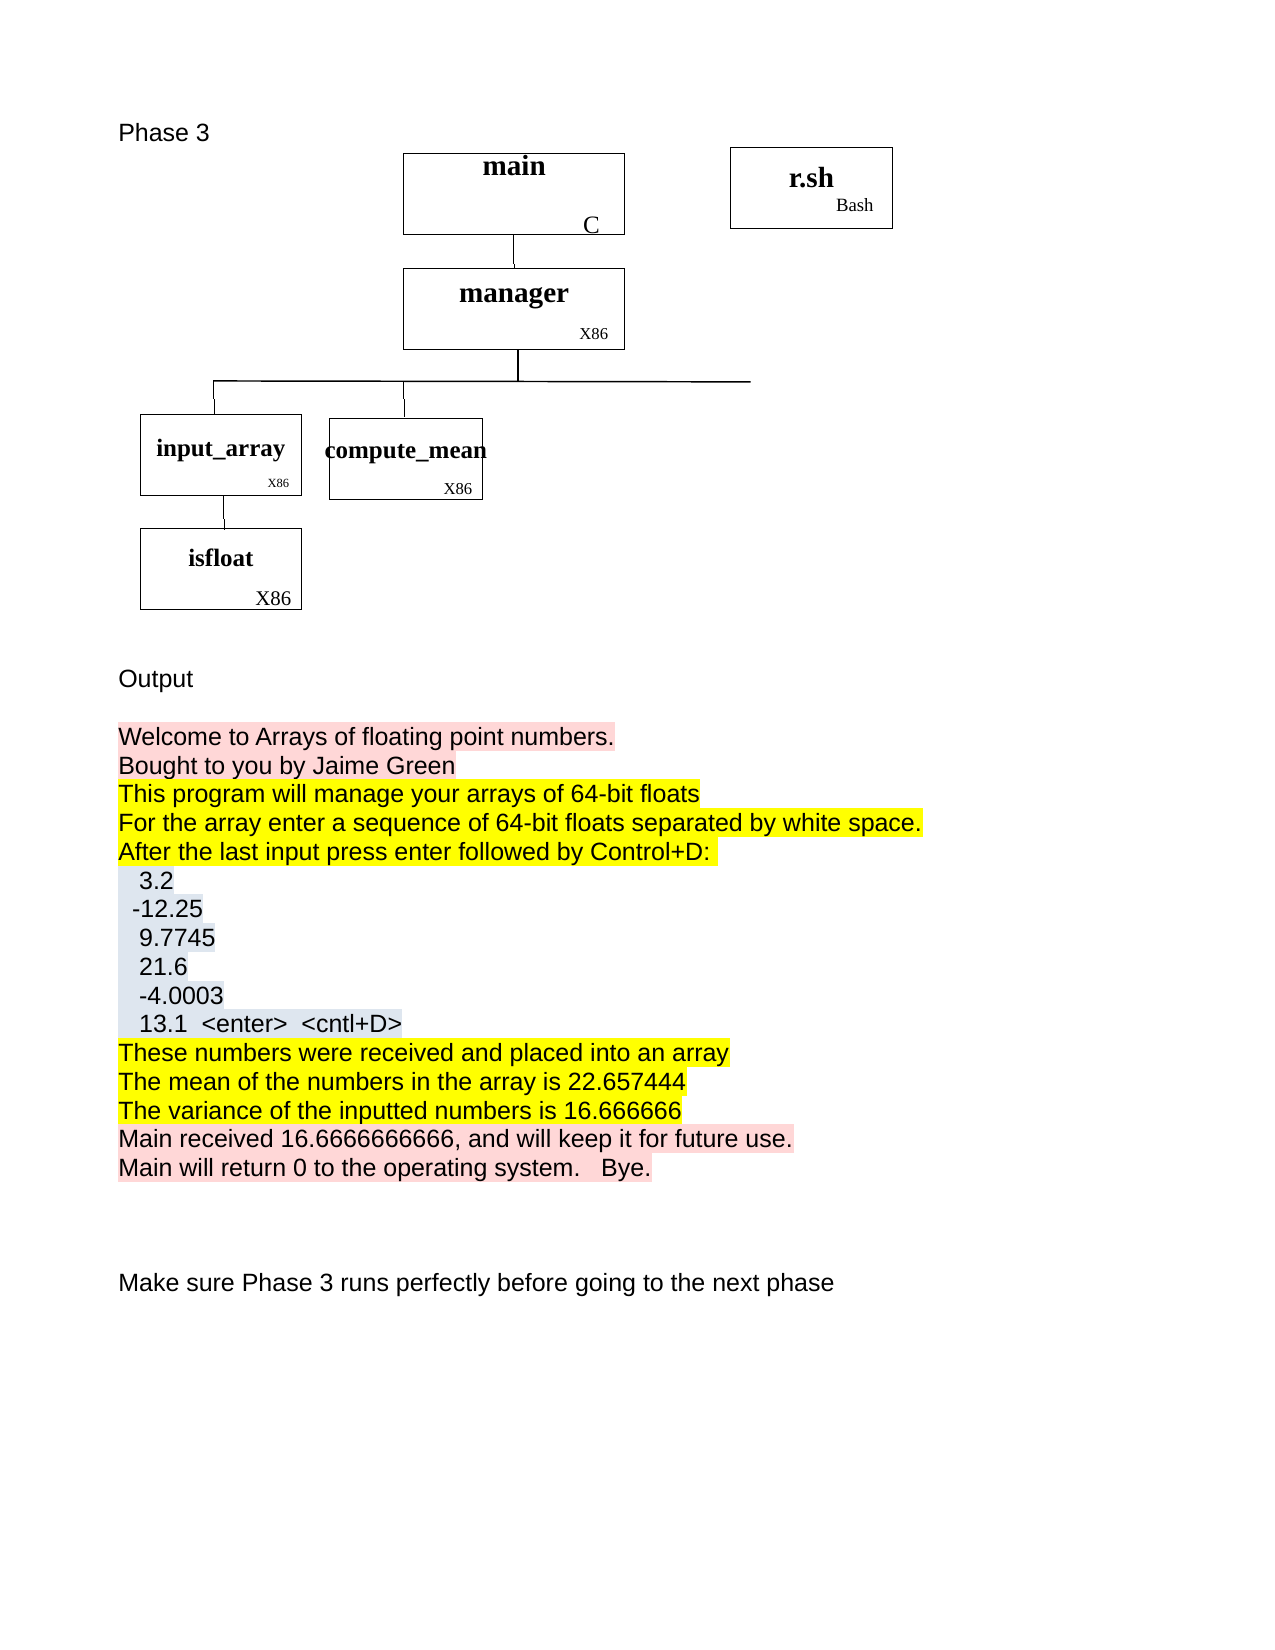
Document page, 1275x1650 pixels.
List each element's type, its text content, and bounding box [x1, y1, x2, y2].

text 3.2 [118, 866, 1157, 894]
text Phase 3 [118, 118, 1157, 147]
text After the last input press enter followed by Control+D: [118, 837, 1157, 866]
text The variance of the inputted numbers is 16.666666 [118, 1096, 1157, 1124]
text 9.7745 [118, 923, 1157, 952]
text This program will manage your arrays of 64-bit floats [118, 779, 1157, 808]
text Output [118, 664, 1157, 693]
text Welcome to Arrays of floating point numbers. [118, 722, 1157, 751]
text 21.6 [118, 952, 1157, 981]
text -4.0003 [118, 981, 1157, 1009]
text Make sure Phase 3 runs perfectly before going to the next phase [118, 1268, 1157, 1297]
text Main will return 0 to the operating system. Bye. [118, 1153, 1157, 1182]
text -12.25 [118, 894, 1157, 923]
text The mean of the numbers in the array is 22.657444 [118, 1067, 1157, 1096]
text 13.1 <enter> <cntl+D> [118, 1009, 1157, 1038]
text These numbers were received and placed into an array [118, 1038, 1157, 1067]
text Main received 16.6666666666, and will keep it for future use. [118, 1124, 1157, 1153]
text Bought to you by Jaime Green [118, 751, 1157, 779]
text For the array enter a sequence of 64-bit floats separated by white space. [118, 808, 1157, 837]
